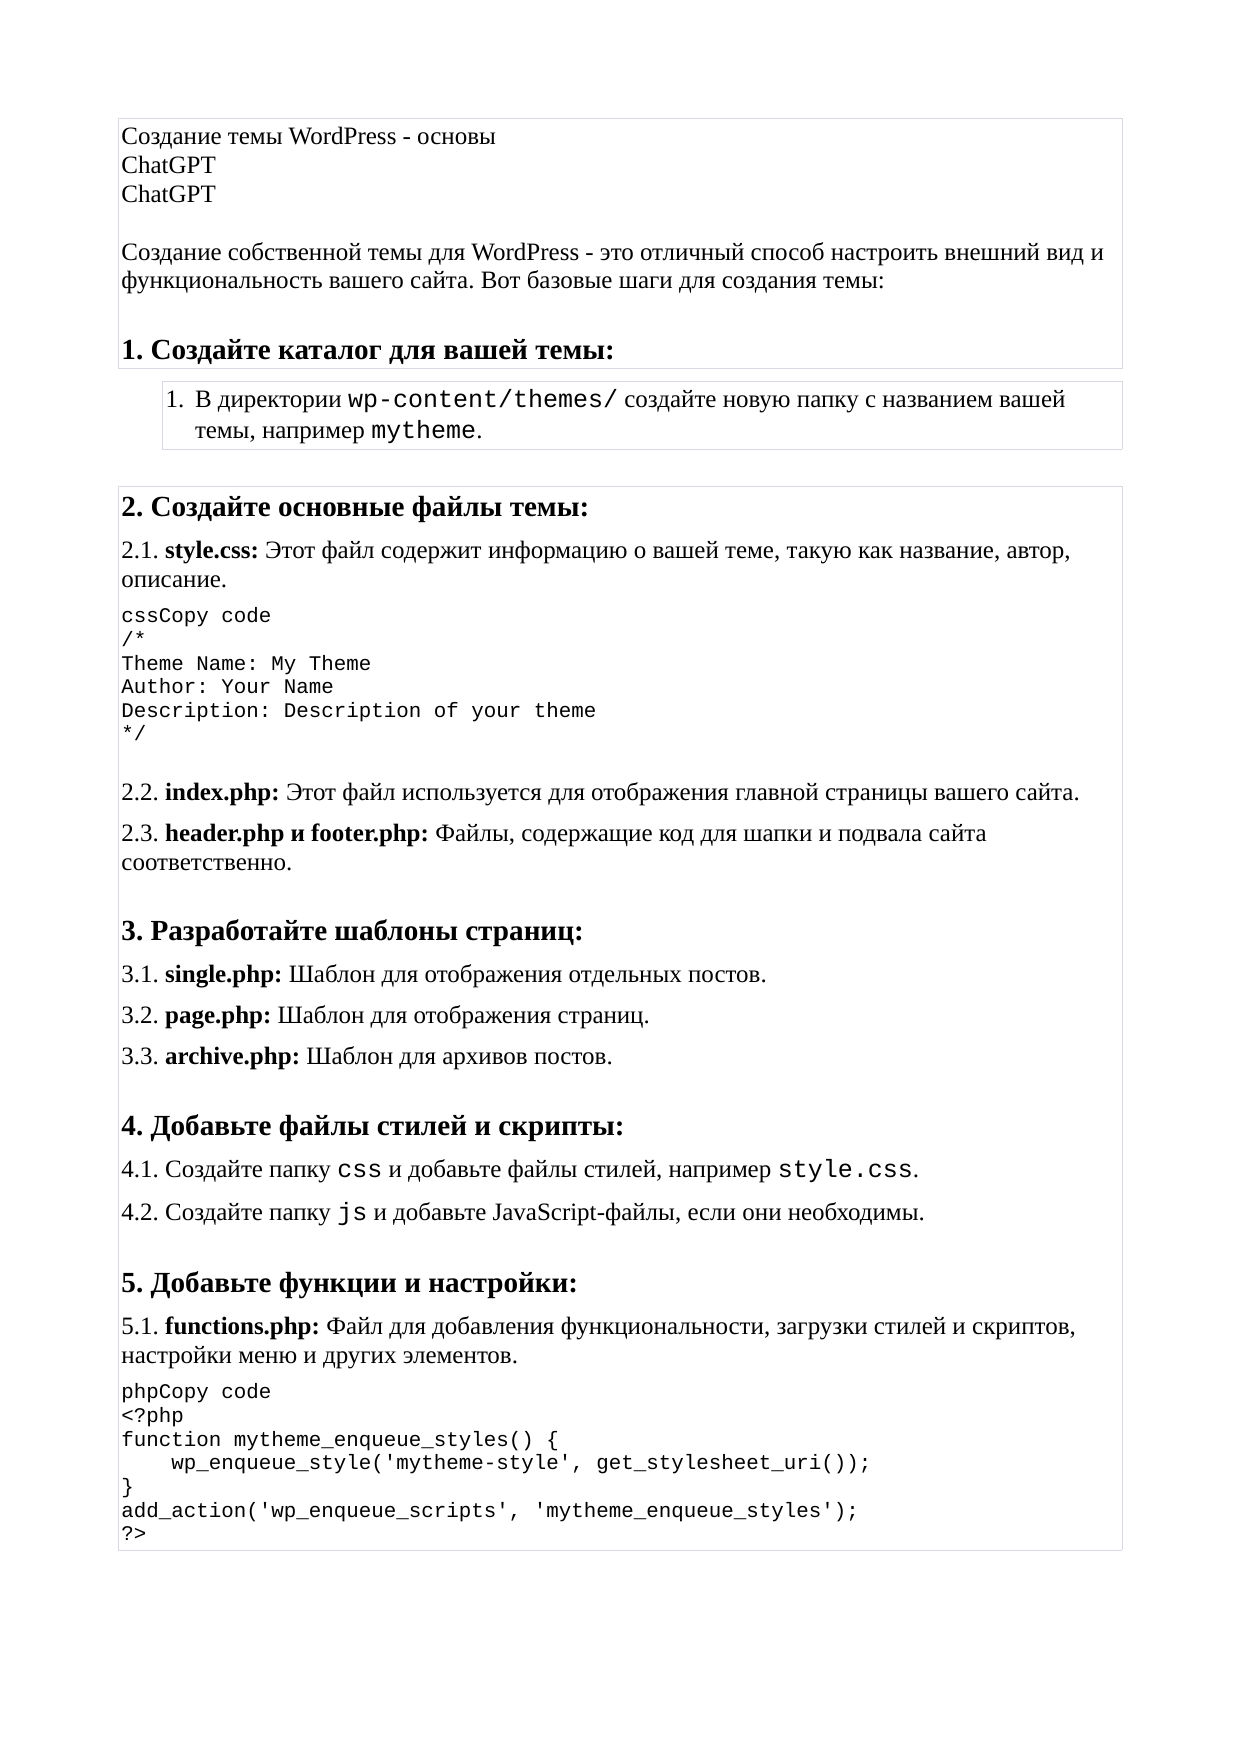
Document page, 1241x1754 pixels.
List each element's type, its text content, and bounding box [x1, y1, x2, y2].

text add_action('wp_enqueue_scripts', 'mytheme_enqueue_styles'); [119, 1497, 1122, 1520]
text cssCopy code [119, 602, 1122, 626]
text 4.2. Создайте папку js и добавьте JavaScript-файлы, если они необходимы. [119, 1194, 1122, 1228]
text 3.3. archive.php: Шаблон для архивов постов. [119, 1038, 1122, 1070]
text function mytheme_enqueue_styles() { [119, 1426, 1122, 1449]
text Создание темы WordPress - основы [119, 119, 1122, 147]
text Description: Description of your theme [119, 697, 1122, 720]
text /* [119, 626, 1122, 649]
text 2.2. index.php: Этот файл используется для отображения главной страницы вашего сайта. [119, 773, 1122, 805]
text Theme Name: My Theme [119, 649, 1122, 673]
text 3.2. page.php: Шаблон для отображения страниц. [119, 997, 1122, 1029]
subtitle 4. Добавьте файлы стилей и скрипты: [119, 1104, 1122, 1141]
text 4.1. Создайте папку css и добавьте файлы стилей, например style.css. [119, 1151, 1122, 1184]
subtitle 3. Разработайте шаблоны страниц: [119, 910, 1122, 946]
subtitle 1. Создайте каталог для вашей темы: [119, 329, 1122, 368]
text } [119, 1473, 1122, 1497]
text Author: Your Name [119, 673, 1122, 697]
text ChatGPT [119, 176, 1122, 207]
subtitle 2. Создайте основные файлы темы: [119, 487, 1122, 523]
text 2.1. style.css: Этот файл содержит информацию о вашей теме, такую как название, автор, описание. [119, 532, 1122, 593]
subtitle 5. Добавьте функции и настройки: [119, 1262, 1122, 1299]
text ChatGPT [119, 147, 1122, 176]
text */ [119, 720, 1122, 747]
text Создание собственной темы для WordPress - это отличный способ настроить внешний вид и функциональность вашего сайта. Вот базовые шаги для создания темы: [119, 234, 1122, 294]
text phpCopy code [119, 1378, 1122, 1402]
text 3.1. single.php: Шаблон для отображения отдельных постов. [119, 956, 1122, 988]
text 5.1. functions.php: Файл для добавления функциональности, загрузки стилей и скриптов, настройки меню и других элементов. [119, 1308, 1122, 1369]
text ?> [119, 1520, 1122, 1550]
text 2.3. header.php и footer.php: Файлы, содержащие код для шапки и подвала сайта соответственно. [119, 815, 1122, 875]
text <?php [119, 1402, 1122, 1426]
text wp_enqueue_style('mytheme-style', get_stylesheet_uri()); [119, 1449, 1122, 1473]
list В директории wp-content/themes/ создайте новую папку с названием вашей темы, например mytheme. [163, 382, 1122, 449]
